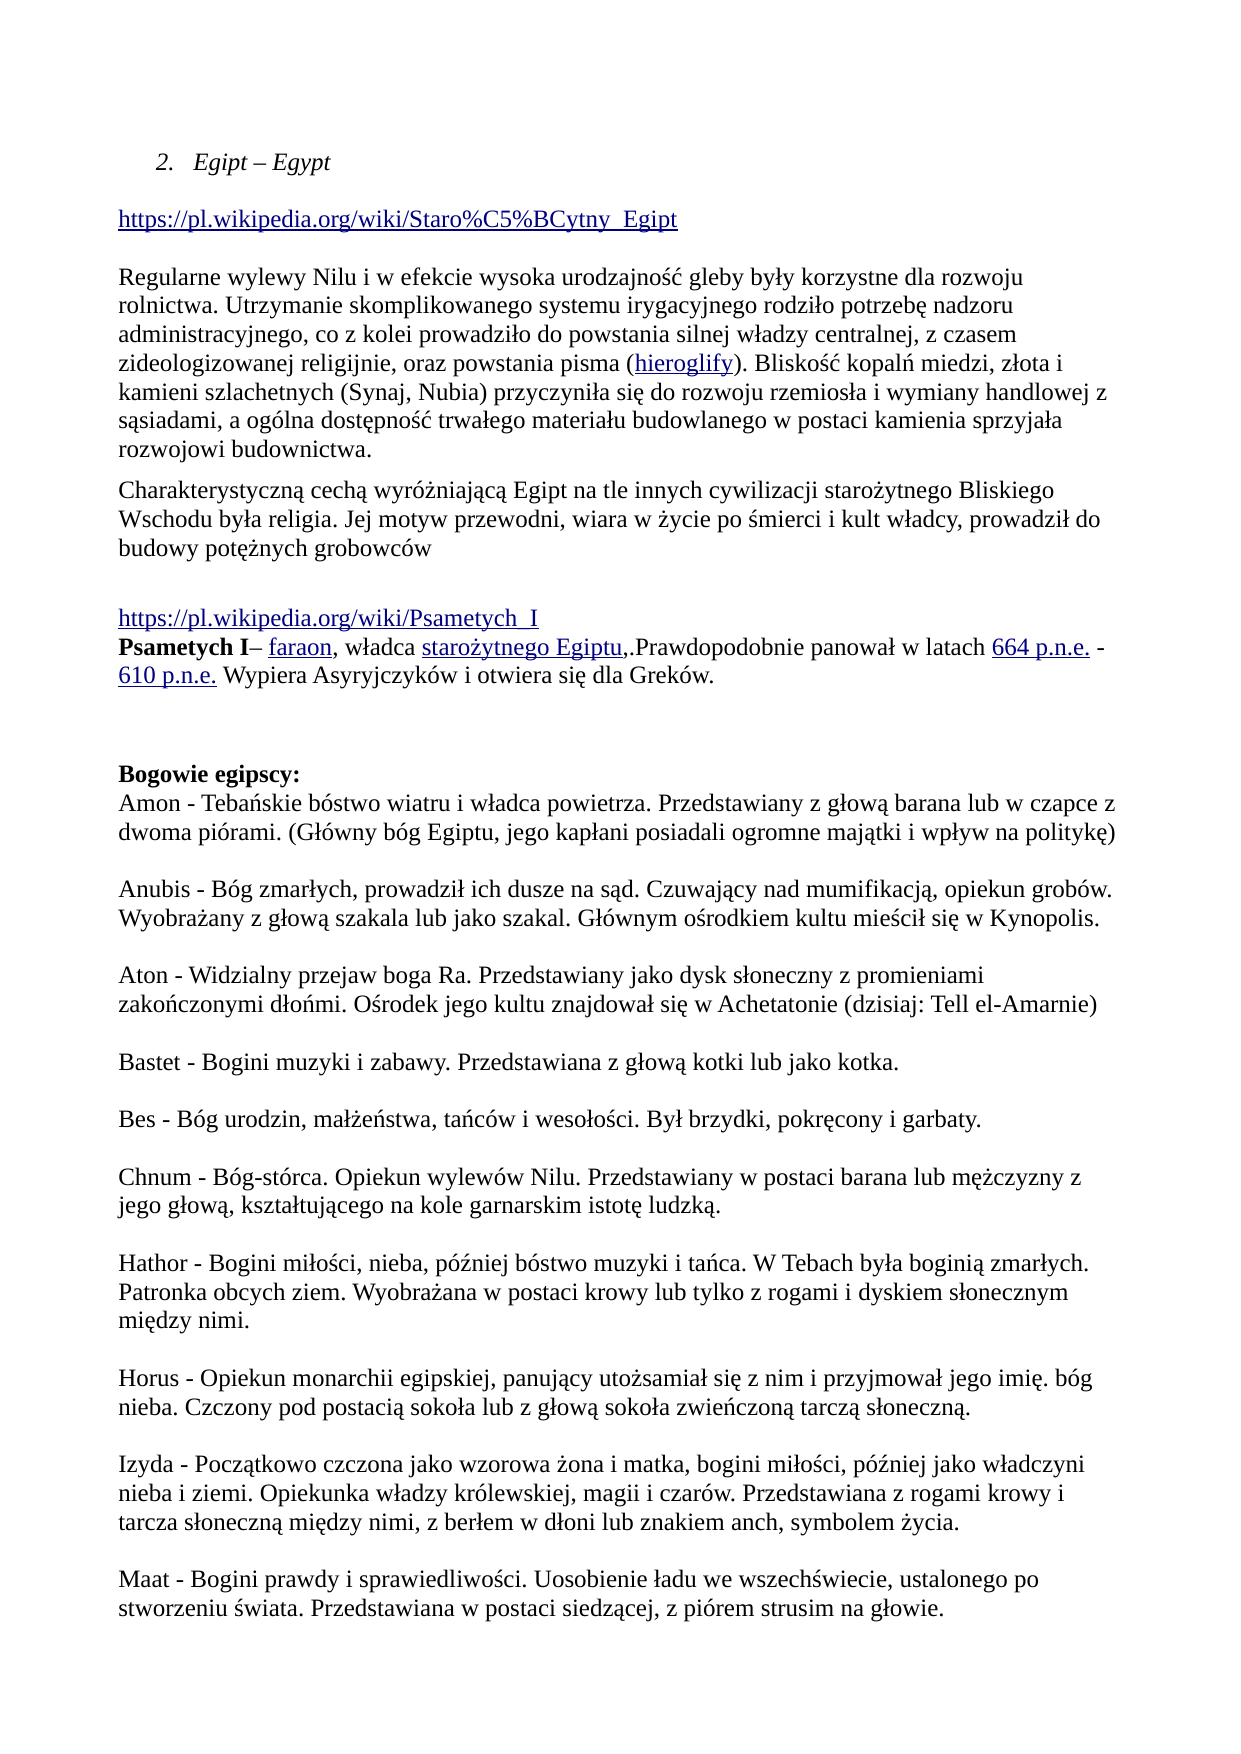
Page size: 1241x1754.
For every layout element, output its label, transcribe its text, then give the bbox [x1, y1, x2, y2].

text Bogowie egipscy: [118, 759, 1122, 788]
text Psametych I– faraon, władca starożytnego Egiptu,.Prawdopodobnie panował w latach 664 p.n.e. - 610 p.n.e. Wypiera Asyryjczyków i otwiera się dla Greków. [118, 632, 1122, 689]
text Charakterystyczną cechą wyróżniającą Egipt na tle innych cywilizacji starożytnego Bliskiego Wschodu była religia. Jej motyw przewodni, wiara w życie po śmierci i kult władcy, prowadził do budowy potężnych grobowców [118, 476, 1122, 562]
text https://pl.wikipedia.org/wiki/Staro%C5%BCytny_Egipt [118, 204, 1122, 233]
text https://pl.wikipedia.org/wiki/Psametych_I [118, 603, 1122, 632]
text Regularne wylewy Nilu i w efekcie wysoka urodzajność gleby były korzystne dla rozwoju rolnictwa. Utrzymanie skomplikowanego systemu irygacyjnego rodziło potrzebę nadzoru administracyjnego, co z kolei prowadziło do powstania silnej władzy centralnej, z czasem zideologizowanej religijnie, oraz powstania pisma (hieroglify). Bliskość kopalń miedzi, złota i kamieni szlachetnych (Synaj, Nubia) przyczyniła się do rozwoju rzemiosła i wymiany handlowej z sąsiadami, a ogólna dostępność trwałego materiału budowlanego w postaci kamienia sprzyjała rozwojowi budownictwa. [118, 262, 1122, 463]
text Amon - Tebańskie bóstwo wiatru i władca powietrza. Przedstawiany z głową barana lub w czapce z dwoma piórami. (Główny bóg Egiptu, jego kapłani posiadali ogromne majątki i wpływ na politykę) Anubis - Bóg zmarłych, prowadził ich dusze na sąd. Czuwający nad mumifikacją, opiekun grobów. Wyobrażany z głową szakala lub jako szakal. Głównym ośrodkiem kultu mieścił się w Kynopolis. Aton - Widzialny przejaw boga Ra. Przedstawiany jako dysk słoneczny z promieniami zakończonymi dłońmi. Ośrodek jego kultu znajdował się w Achetatonie (dzisiaj: Tell el-Amarnie) Bastet - Bogini muzyki i zabawy. Przedstawiana z głową kotki lub jako kotka. Bes - Bóg urodzin, małżeństwa, tańców i wesołości. Był brzydki, pokręcony i garbaty. Chnum - Bóg-stórca. Opiekun wylewów Nilu. Przedstawiany w postaci barana lub mężczyzny z jego głową, kształtującego na kole garnarskim istotę ludzką. Hathor - Bogini miłości, nieba, później bóstwo muzyki i tańca. W Tebach była boginią zmarłych. Patronka obcych ziem. Wyobrażana w postaci krowy lub tylko z rogami i dyskiem słonecznym między nimi. Horus - Opiekun monarchii egipskiej, panujący utożsamiał się z nim i przyjmował jego imię. bóg nieba. Czczony pod postacią sokoła lub z głową sokoła zwieńczoną tarczą słoneczną. Izyda - Początkowo czczona jako wzorowa żona i matka, bogini miłości, później jako władczyni nieba i ziemi. Opiekunka władzy królewskiej, magii i czarów. Przedstawiana z rogami krowy i tarcza słoneczną między nimi, z berłem w dłoni lub znakiem anch, symbolem życia. Maat - Bogini prawdy i sprawiedliwości. Uosobienie ładu we wszechświecie, ustalonego po stworzeniu świata. Przedstawiana w postaci siedzącej, z piórem strusim na głowie. [118, 788, 1122, 1622]
list Egipt – Egypt [156, 147, 1122, 176]
